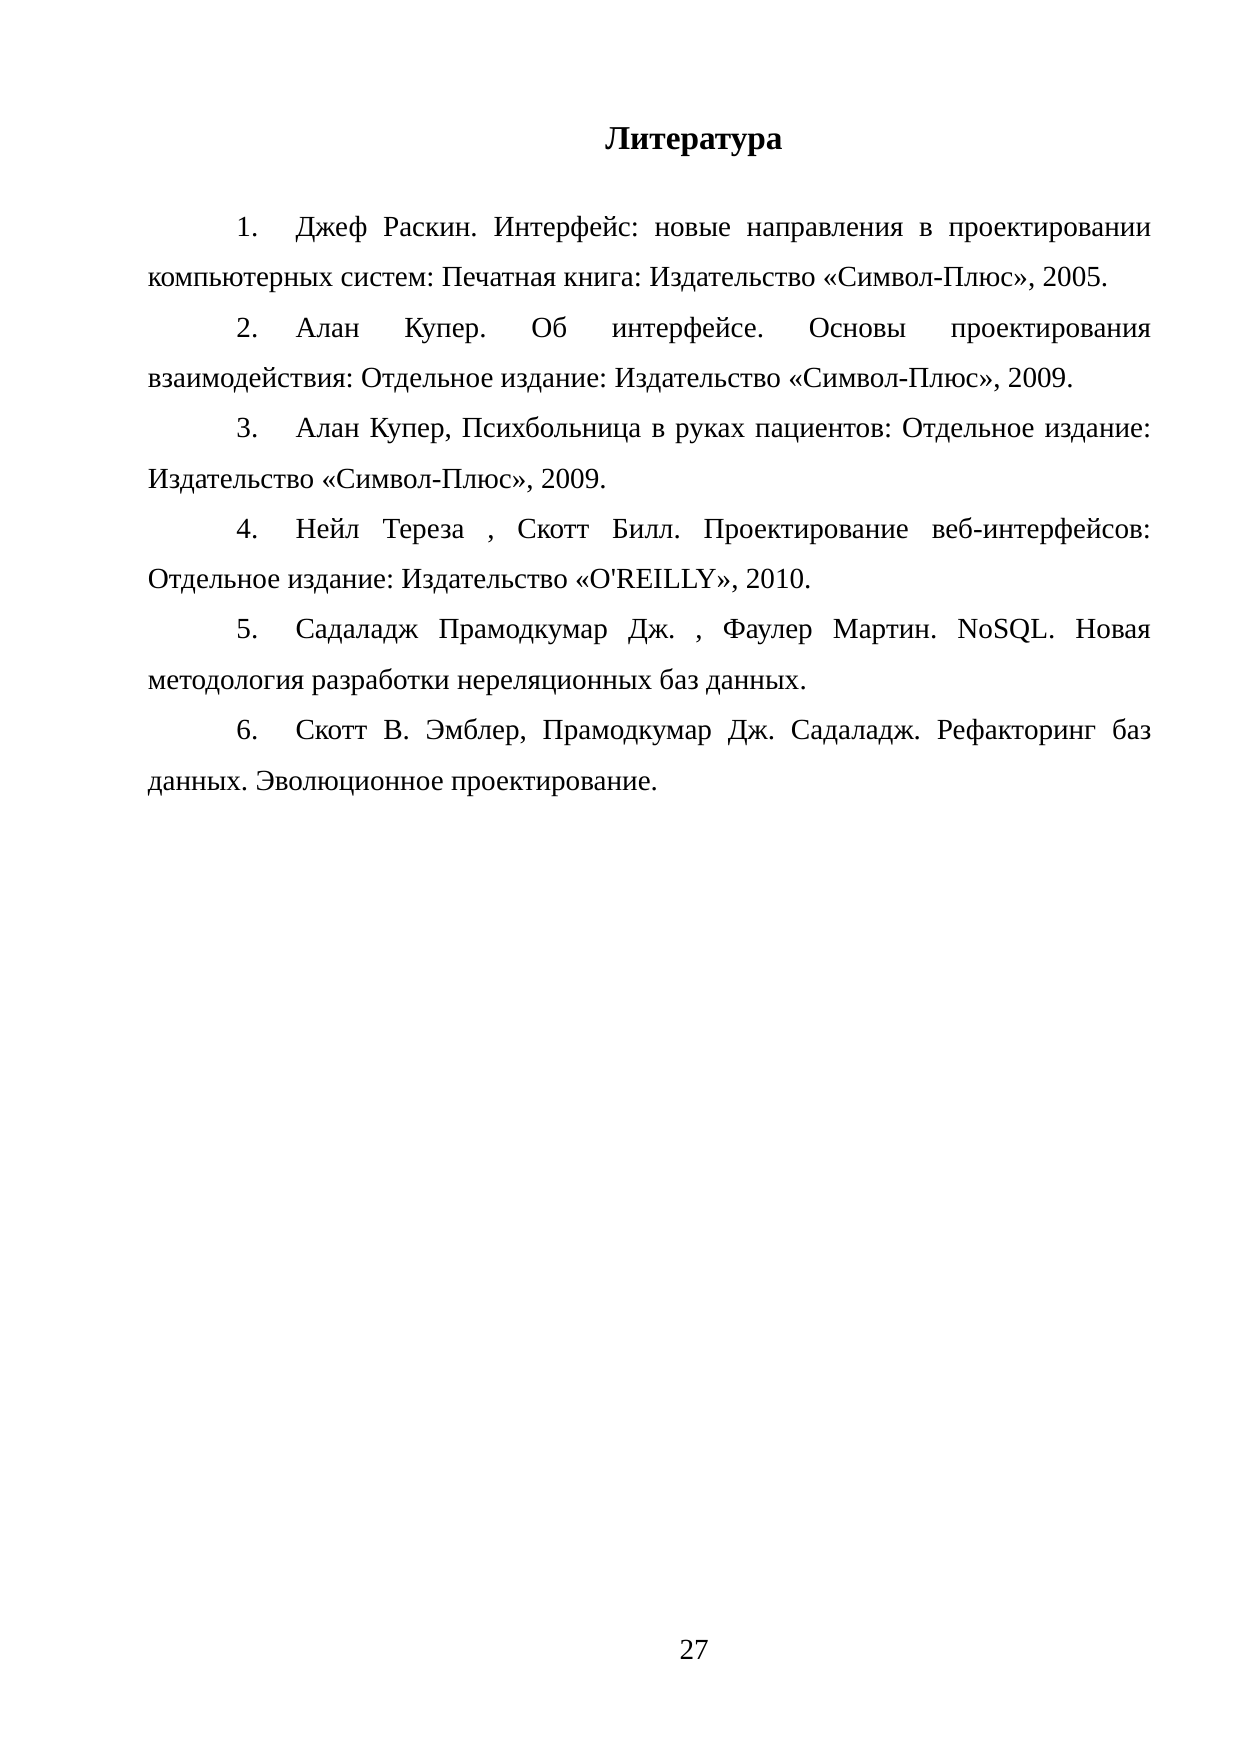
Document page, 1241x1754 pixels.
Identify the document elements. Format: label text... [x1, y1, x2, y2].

list Нейл Тереза , Скотт Билл. Проектирование веб-интерфейсов: Отдельное издание: Издательство «O'REILLY», 2010. [148, 511, 1152, 595]
subtitle Литература [148, 118, 1152, 156]
list Скотт В. Эмблер, Прамодкумар Дж. Садаладж. Рефакторинг баз данных. Эволюционное проектирование. [148, 712, 1152, 796]
list Джеф Раскин. Интерфейс: новые направления в проектировании компьютерных систем: Печатная книга: Издательство «Символ-Плюс», 2005. [148, 209, 1152, 293]
list Алан Купер. Об интерфейсе. Основы проектирования взаимодействия: Отдельное издание: Издательство «Символ-Плюс», 2009. [148, 310, 1152, 394]
list Алан Купер, Психбольница в руках пациентов: Отдельное издание: Издательство «Символ-Плюс», 2009. [148, 410, 1152, 494]
list Садаладж Прамодкумар Дж. , Фаулер Мартин. NoSQL. Новая методология разработки нереляционных баз данных. [148, 612, 1152, 696]
